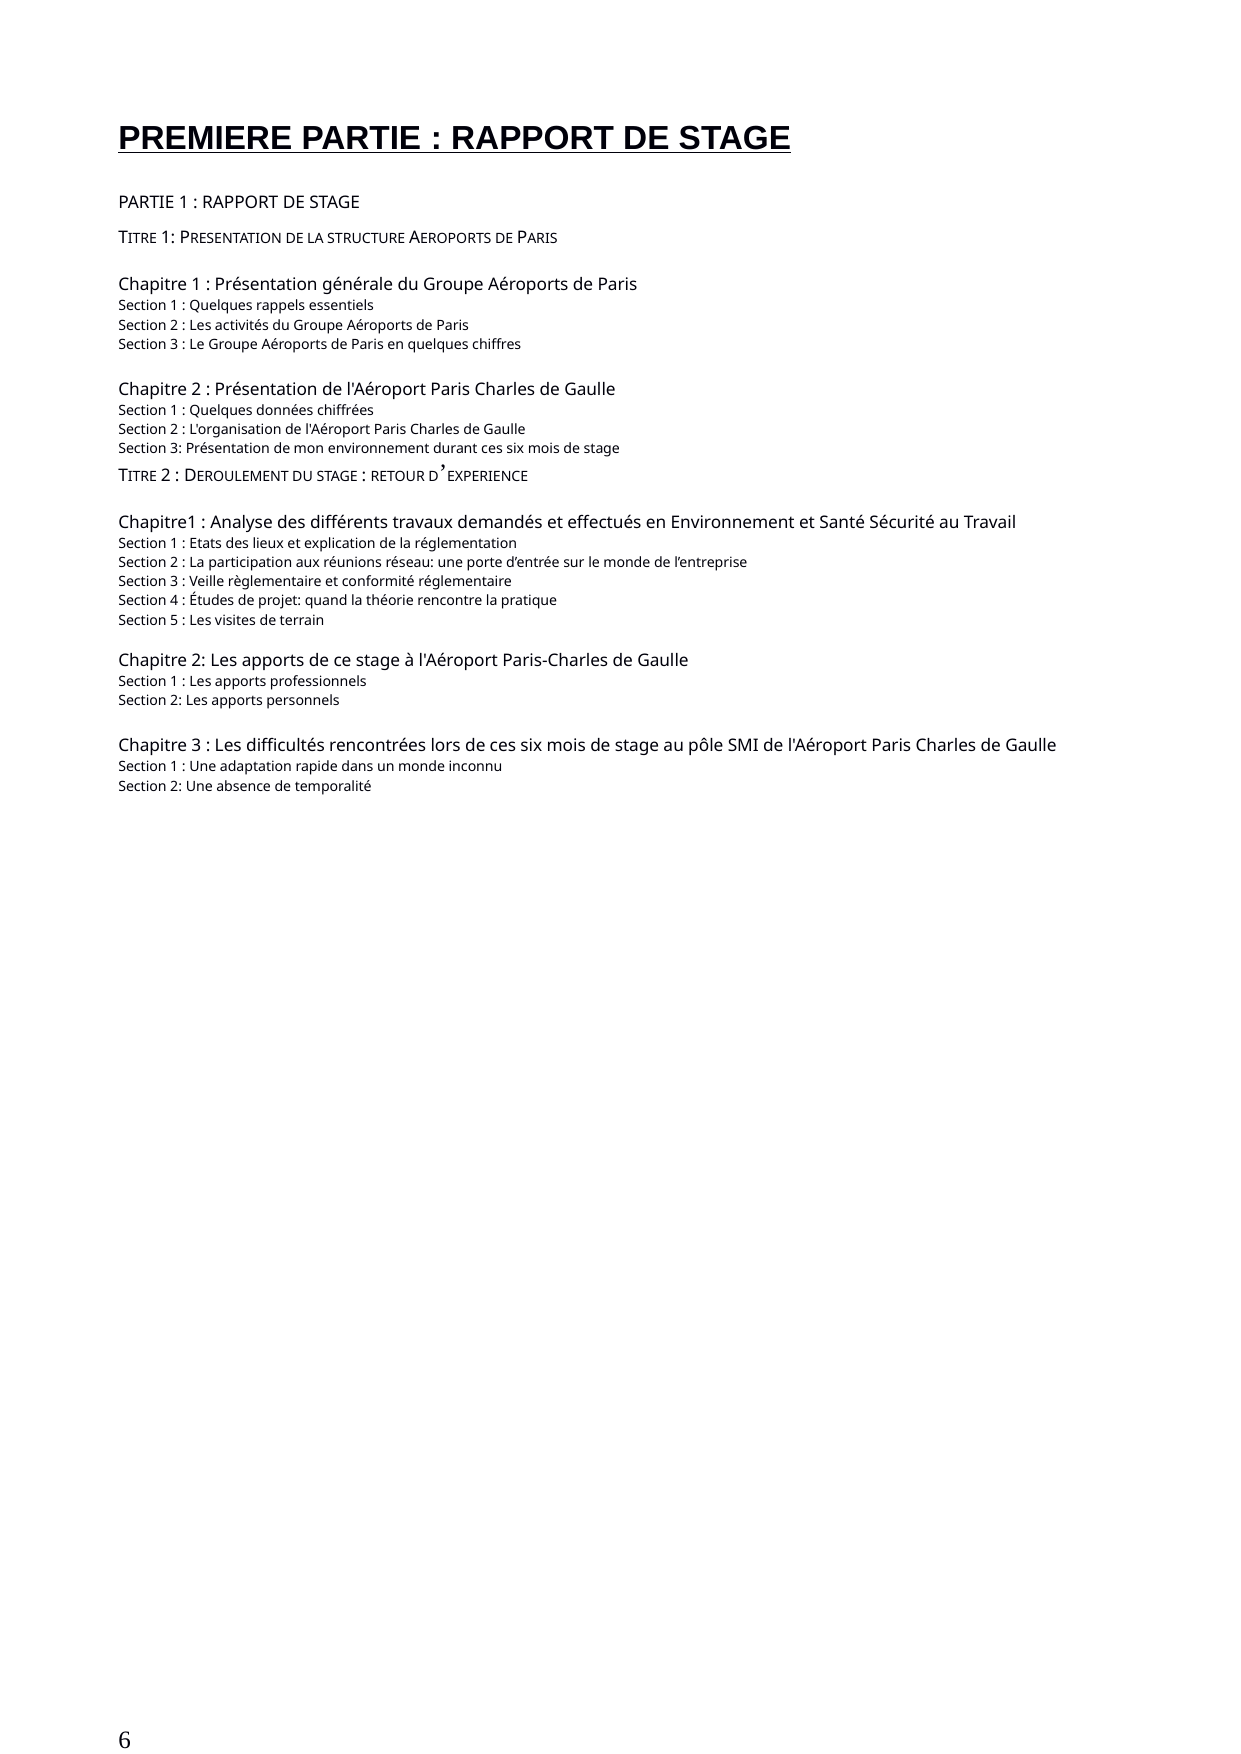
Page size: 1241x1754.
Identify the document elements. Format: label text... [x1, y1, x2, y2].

text Section 1 : Etats des lieux et explication de la réglementation [118, 533, 1122, 552]
text TITRE 1: PRESENTATION DE LA STRUCTURE AEROPORTS DE PARIS [118, 225, 1122, 249]
text Section 2: Les apports personnels [118, 691, 1122, 710]
text Section 1 : Une adaptation rapide dans un monde inconnu [118, 757, 1122, 776]
text Section 1 : Quelques rappels essentiels [118, 296, 1122, 315]
text TITRE 2 : DEROULEMENT DU STAGE : RETOUR D’EXPERIENCE [118, 458, 1122, 486]
text Chapitre 2 : Présentation de l'Aéroport Paris Charles de Gaulle [118, 377, 1122, 400]
text PARTIE 1 : RAPPORT DE STAGE [118, 190, 1122, 214]
text Section 2 : L'organisation de l'Aéroport Paris Charles de Gaulle [118, 419, 1122, 438]
text Chapitre 2: Les apports de ce stage à l'Aéroport Paris-Charles de Gaulle [118, 648, 1122, 672]
text PREMIERE PARTIE : RAPPORT DE STAGE [118, 118, 1122, 157]
text Section 2: Une absence de temporalité [118, 776, 1122, 795]
text Section 3: Présentation de mon environnement durant ces six mois de stage [118, 438, 1122, 458]
text Section 1 : Quelques données chiffrées [118, 400, 1122, 419]
text Section 4 : Études de projet: quand la théorie rencontre la pratique [118, 591, 1122, 610]
text Section 5 : Les visites de terrain [118, 610, 1122, 629]
text Section 2 : La participation aux réunions réseau: une porte d’entrée sur le monde de l’entreprise [118, 552, 1122, 572]
text Section 3 : Veille règlementaire et conformité réglementaire [118, 572, 1122, 591]
text Chapitre1 : Analyse des différents travaux demandés et effectués en Environnement et Santé Sécurité au Travail [118, 510, 1122, 533]
text Chapitre 3 : Les difficultés rencontrées lors de ces six mois de stage au pôle SMI de l'Aéroport Paris Charles de Gaulle [118, 733, 1122, 757]
text Section 2 : Les activités du Groupe Aéroports de Paris [118, 315, 1122, 334]
text Section 1 : Les apports professionnels [118, 672, 1122, 691]
text Chapitre 1 : Présentation générale du Groupe Aéroports de Paris [118, 272, 1122, 296]
text Section 3 : Le Groupe Aéroports de Paris en quelques chiffres [118, 334, 1122, 353]
